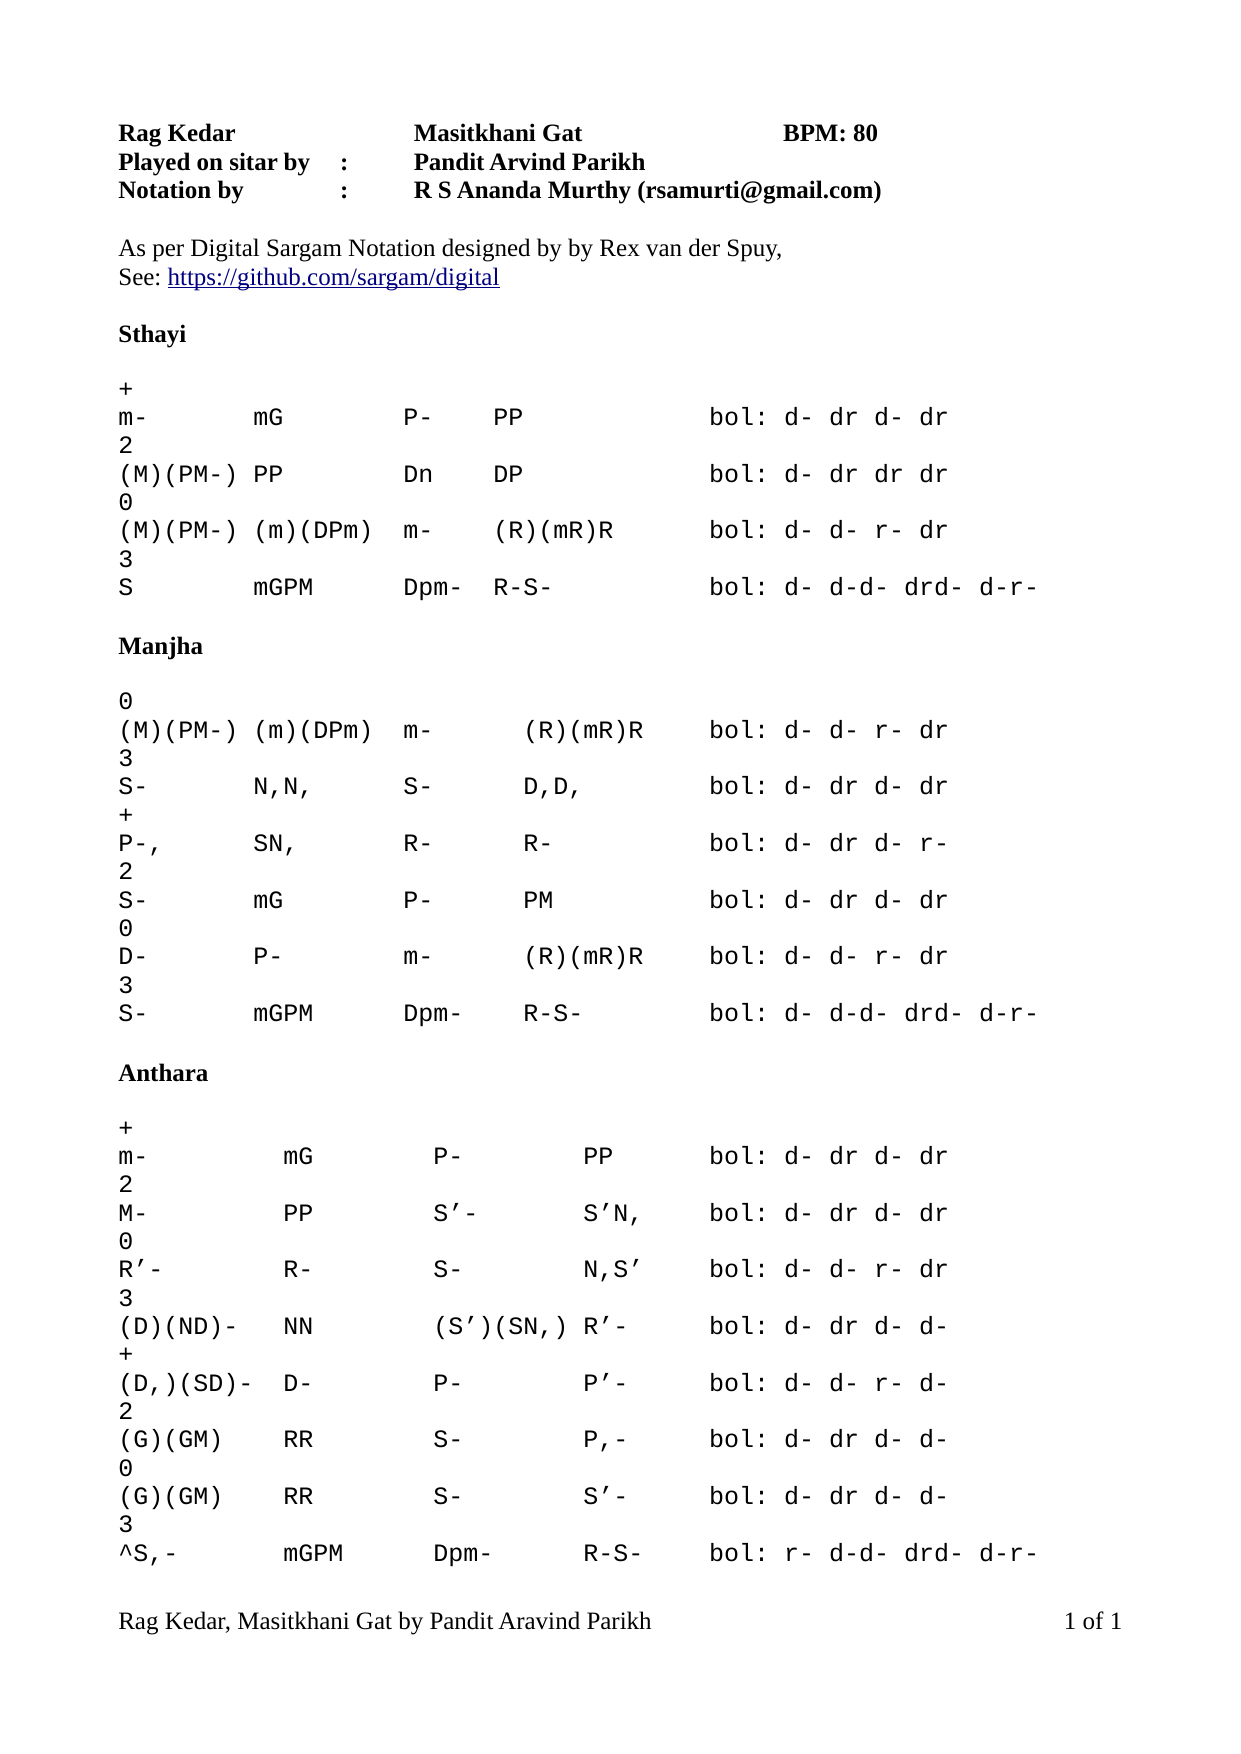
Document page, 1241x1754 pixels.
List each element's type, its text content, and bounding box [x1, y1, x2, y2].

text Manjha [118, 631, 1122, 660]
text 0 [118, 916, 1122, 944]
text 3 [118, 972, 1122, 1001]
text 2 [118, 859, 1122, 887]
text ^S,- mGPM Dpm- R-S- bol: r- d-d- drd- d-r- [118, 1540, 1122, 1568]
text (G)(GM) RR S- S’- bol: d- dr d- d- [118, 1483, 1122, 1512]
text S- mG P- PM bol: d- dr d- dr [118, 887, 1122, 916]
text (D)(ND)- NN (S’)(SN,) R’- bol: d- dr d- d- [118, 1313, 1122, 1342]
text + [118, 802, 1122, 831]
text 3 [118, 1285, 1122, 1313]
text m- mG P- PP bol: d- dr d- dr [118, 405, 1122, 433]
text 0 [118, 490, 1122, 518]
text See: https://github.com/sargam/digital [118, 262, 1122, 291]
text + [118, 1342, 1122, 1370]
text (D,)(SD)- D- P- P’- bol: d- d- r- d- [118, 1370, 1122, 1398]
text 2 [118, 433, 1122, 461]
text R’- R- S- N,S’ bol: d- d- r- dr [118, 1257, 1122, 1285]
text 0 [118, 1228, 1122, 1257]
text Sthayi [118, 319, 1122, 348]
text (M)(PM-) (m)(DPm) m- (R)(mR)R bol: d- d- r- dr [118, 518, 1122, 546]
text 0 [118, 689, 1122, 717]
text As per Digital Sargam Notation designed by by Rex van der Spuy, [118, 233, 1122, 262]
text P-, SN, R- R- bol: d- dr d- r- [118, 831, 1122, 859]
text S- N,N, S- D,D, bol: d- dr d- dr [118, 774, 1122, 802]
text M- PP S’- S’N, bol: d- dr d- dr [118, 1200, 1122, 1228]
text Anthara [118, 1058, 1122, 1086]
text Rag Kedar Masitkhani Gat BPM: 80 [118, 118, 1122, 147]
text 3 [118, 746, 1122, 774]
text 3 [118, 1512, 1122, 1540]
text Notation by : R S Ananda Murthy (rsamurti@gmail.com) [118, 176, 1122, 204]
text + [118, 1115, 1122, 1143]
text D- P- m- (R)(mR)R bol: d- d- r- dr [118, 944, 1122, 972]
text 3 [118, 546, 1122, 575]
text m- mG P- PP bol: d- dr d- dr [118, 1143, 1122, 1172]
text 2 [118, 1398, 1122, 1427]
text S- mGPM Dpm- R-S- bol: d- d-d- drd- d-r- [118, 1001, 1122, 1029]
text + [118, 376, 1122, 405]
text (M)(PM-) (m)(DPm) m- (R)(mR)R bol: d- d- r- dr [118, 717, 1122, 746]
text S mGPM Dpm- R-S- bol: d- d-d- drd- d-r- [118, 575, 1122, 603]
text (M)(PM-) PP Dn DP bol: d- dr dr dr [118, 461, 1122, 490]
text (G)(GM) RR S- P,- bol: d- dr d- d- [118, 1427, 1122, 1455]
text 2 [118, 1172, 1122, 1200]
text 0 [118, 1455, 1122, 1483]
text Played on sitar by : Pandit Arvind Parikh [118, 147, 1122, 176]
